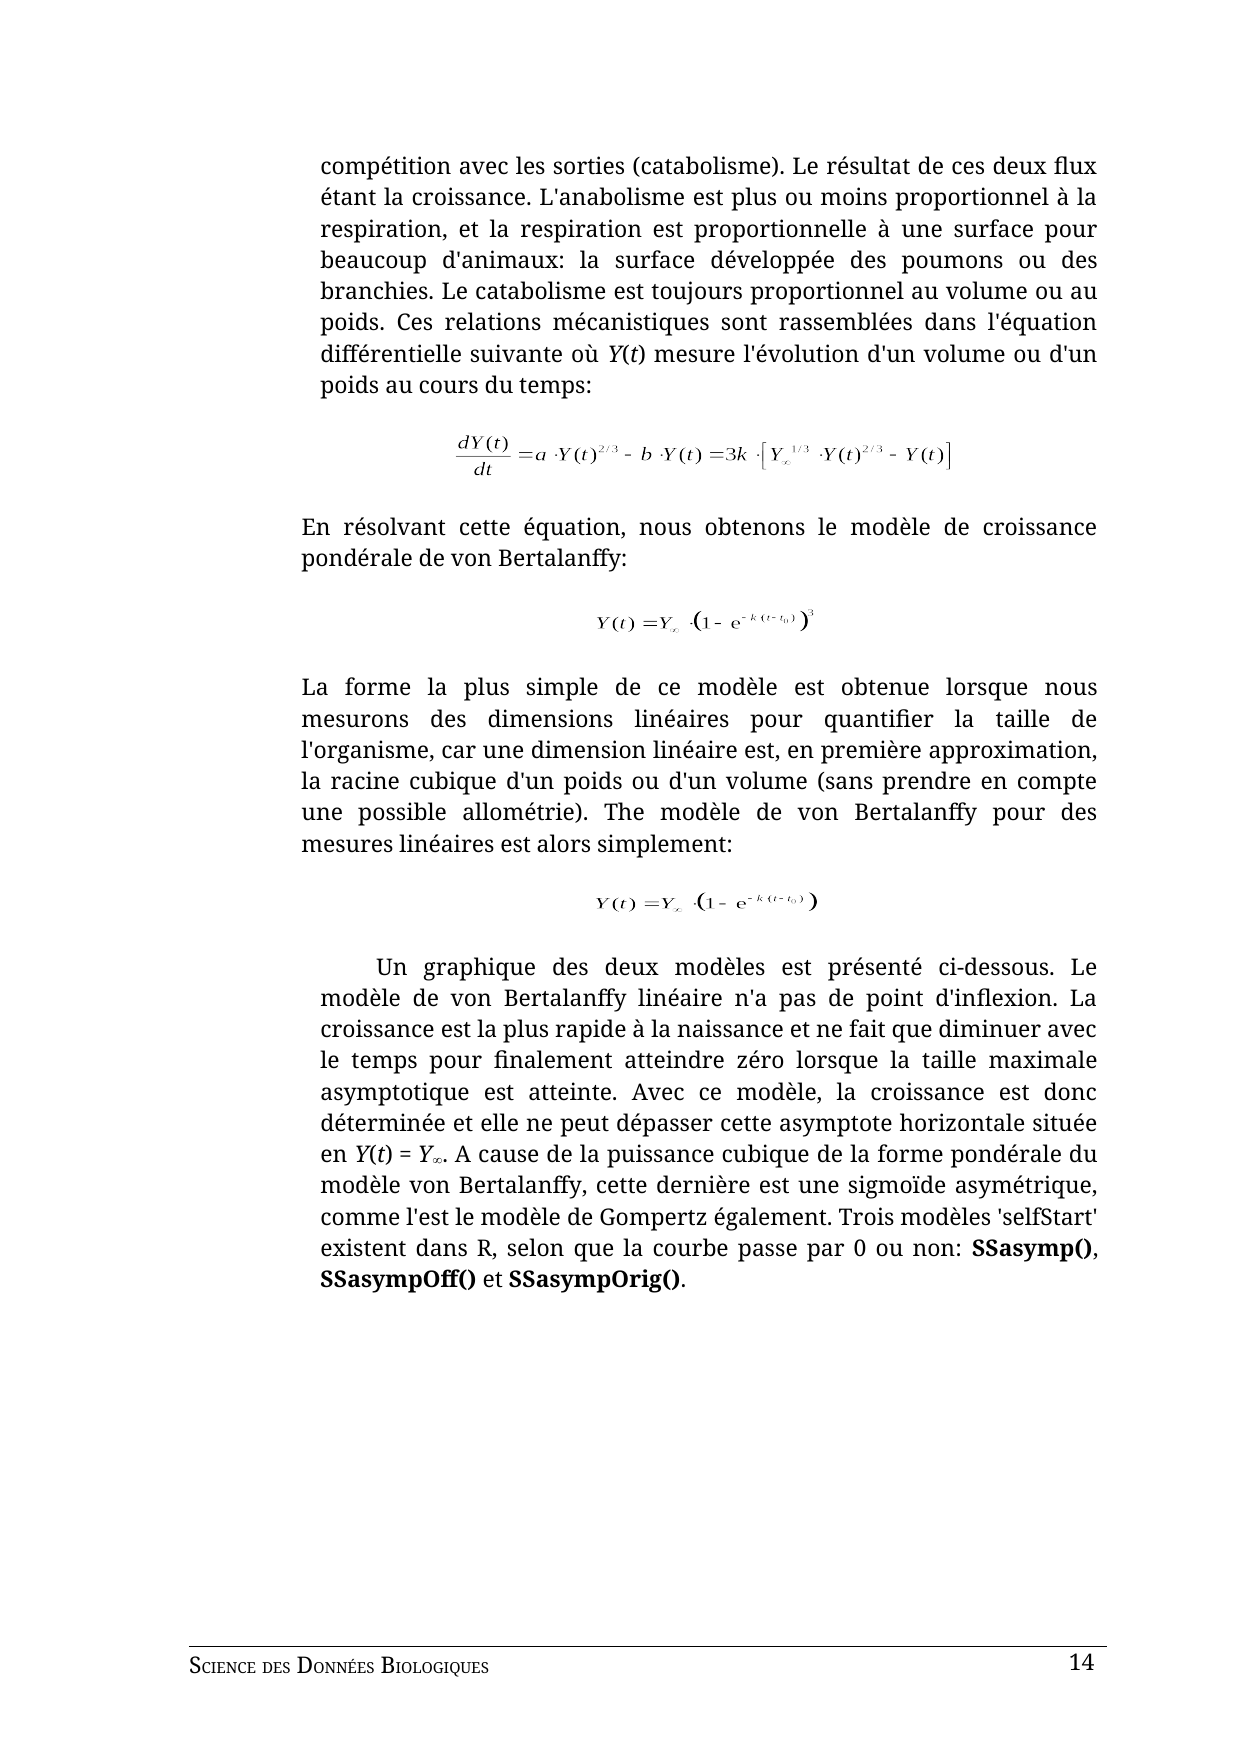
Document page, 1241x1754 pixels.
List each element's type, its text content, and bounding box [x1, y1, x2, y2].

text compétition avec les sorties (catabolisme). Le résultat de ces deux flux étant la croissance. L'anabolisme est plus ou moins proportionnel à la respiration, et la respiration est proportionnelle à une surface pour beaucoup d'animaux: la surface développée des poumons ou des branchies. Le catabolisme est toujours proportionnel au volume ou au poids. Ces relations mécanistiques sont rassemblées dans l'équation différentielle suivante où Y(t) mesure l'évolution d'un volume ou d'un poids au cours du temps: [320, 150, 1098, 400]
text La forme la plus simple de ce modèle est obtenue lorsque nous mesurons des dimensions linéaires pour quantifier la taille de l'organisme, car une dimension linéaire est, en première approximation, la racine cubique d'un poids ou d'un volume (sans prendre en compte une possible allométrie). The modèle de von Bertalanffy pour des mesures linéaires est alors simplement: [301, 671, 1098, 859]
text Un graphique des deux modèles est présenté ci-dessous. Le modèle de von Bertalanffy linéaire n'a pas de point d'inflexion. La croissance est la plus rapide à la naissance et ne fait que diminuer avec le temps pour finalement atteindre zéro lorsque la taille maximale asymptotique est atteinte. Avec ce modèle, la croissance est donc déterminée et elle ne peut dépasser cette asymptote horizontale située en Y(t) = Y. A cause de la puissance cubique de la forme pondérale du modèle von Bertalanffy, cette dernière est une sigmoïde asymétrique, comme l'est le modèle de Gompertz également. Trois modèles 'selfStart' existent dans R, selon que la courbe passe par 0 ou non: SSasymp(), SSasympOff() et SSasympOrig(). [320, 951, 1098, 1294]
text En résolvant cette équation, nous obtenons le modèle de croissance pondérale de von Bertalanffy: [301, 510, 1098, 573]
